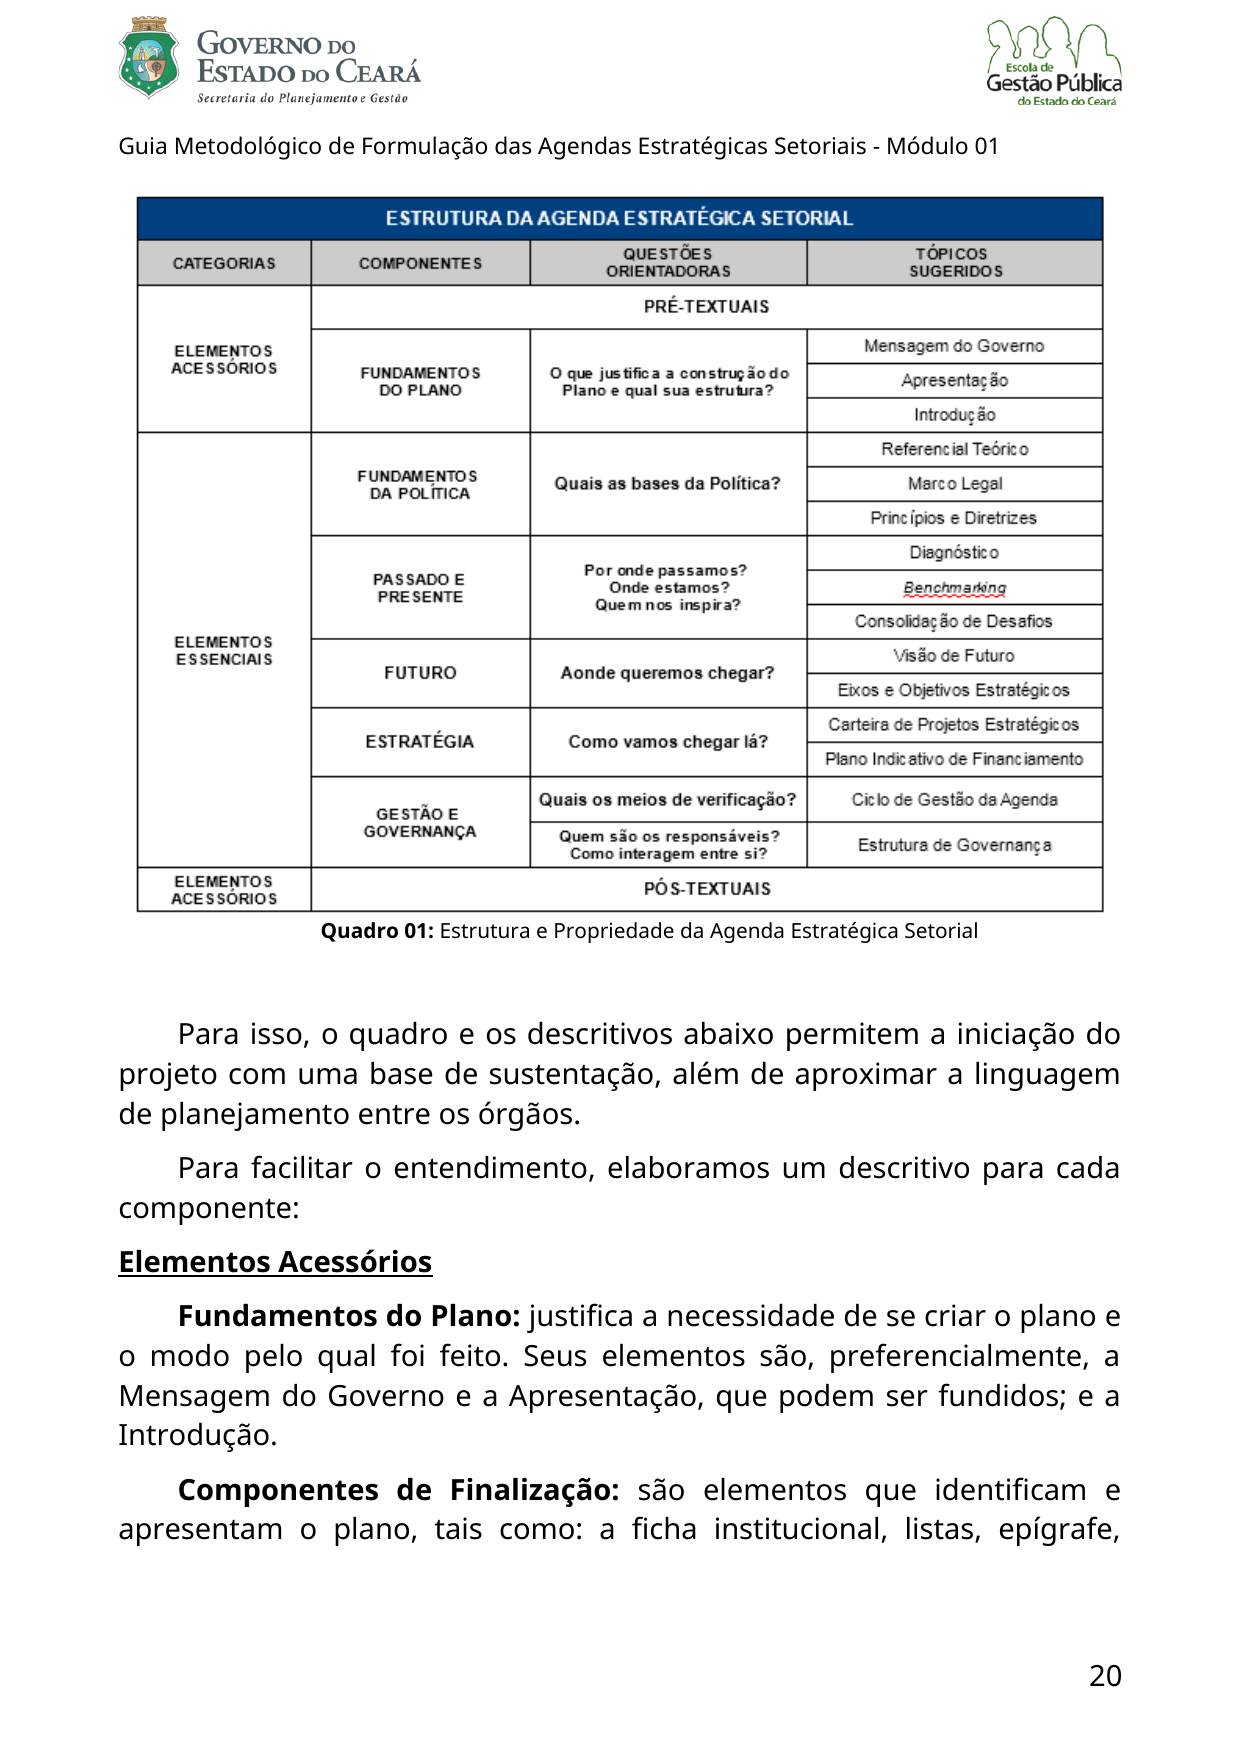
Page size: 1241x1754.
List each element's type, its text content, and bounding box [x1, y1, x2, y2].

text Fundamentos do Plano: justifica a necessidade de se criar o plano e o modo pelo qual foi feito. Seus elementos são, preferencialmente, a Mensagem do Governo e a Apresentação, que podem ser fundidos; e a Introdução. [118, 1296, 1122, 1454]
text Quadro 01: Estrutura e Propriedade da Agenda Estratégica Setorial [118, 194, 1122, 945]
text Para facilitar o entendimento, elaboramos um descritivo para cada componente: [118, 1147, 1122, 1227]
picture [134, 194, 1107, 917]
text Para isso, o quadro e os descritivos abaixo permitem a iniciação do projeto com uma base de sustentação, além de aproximar a linguagem de planejamento entre os órgãos. [118, 1014, 1122, 1133]
text Elementos Acessórios [118, 1241, 1122, 1281]
text Componentes de Finalização: são elementos que identificam e apresentam o plano, tais como: a ficha institucional, listas, epígrafe, [118, 1469, 1122, 1548]
picture [118, 16, 1122, 105]
